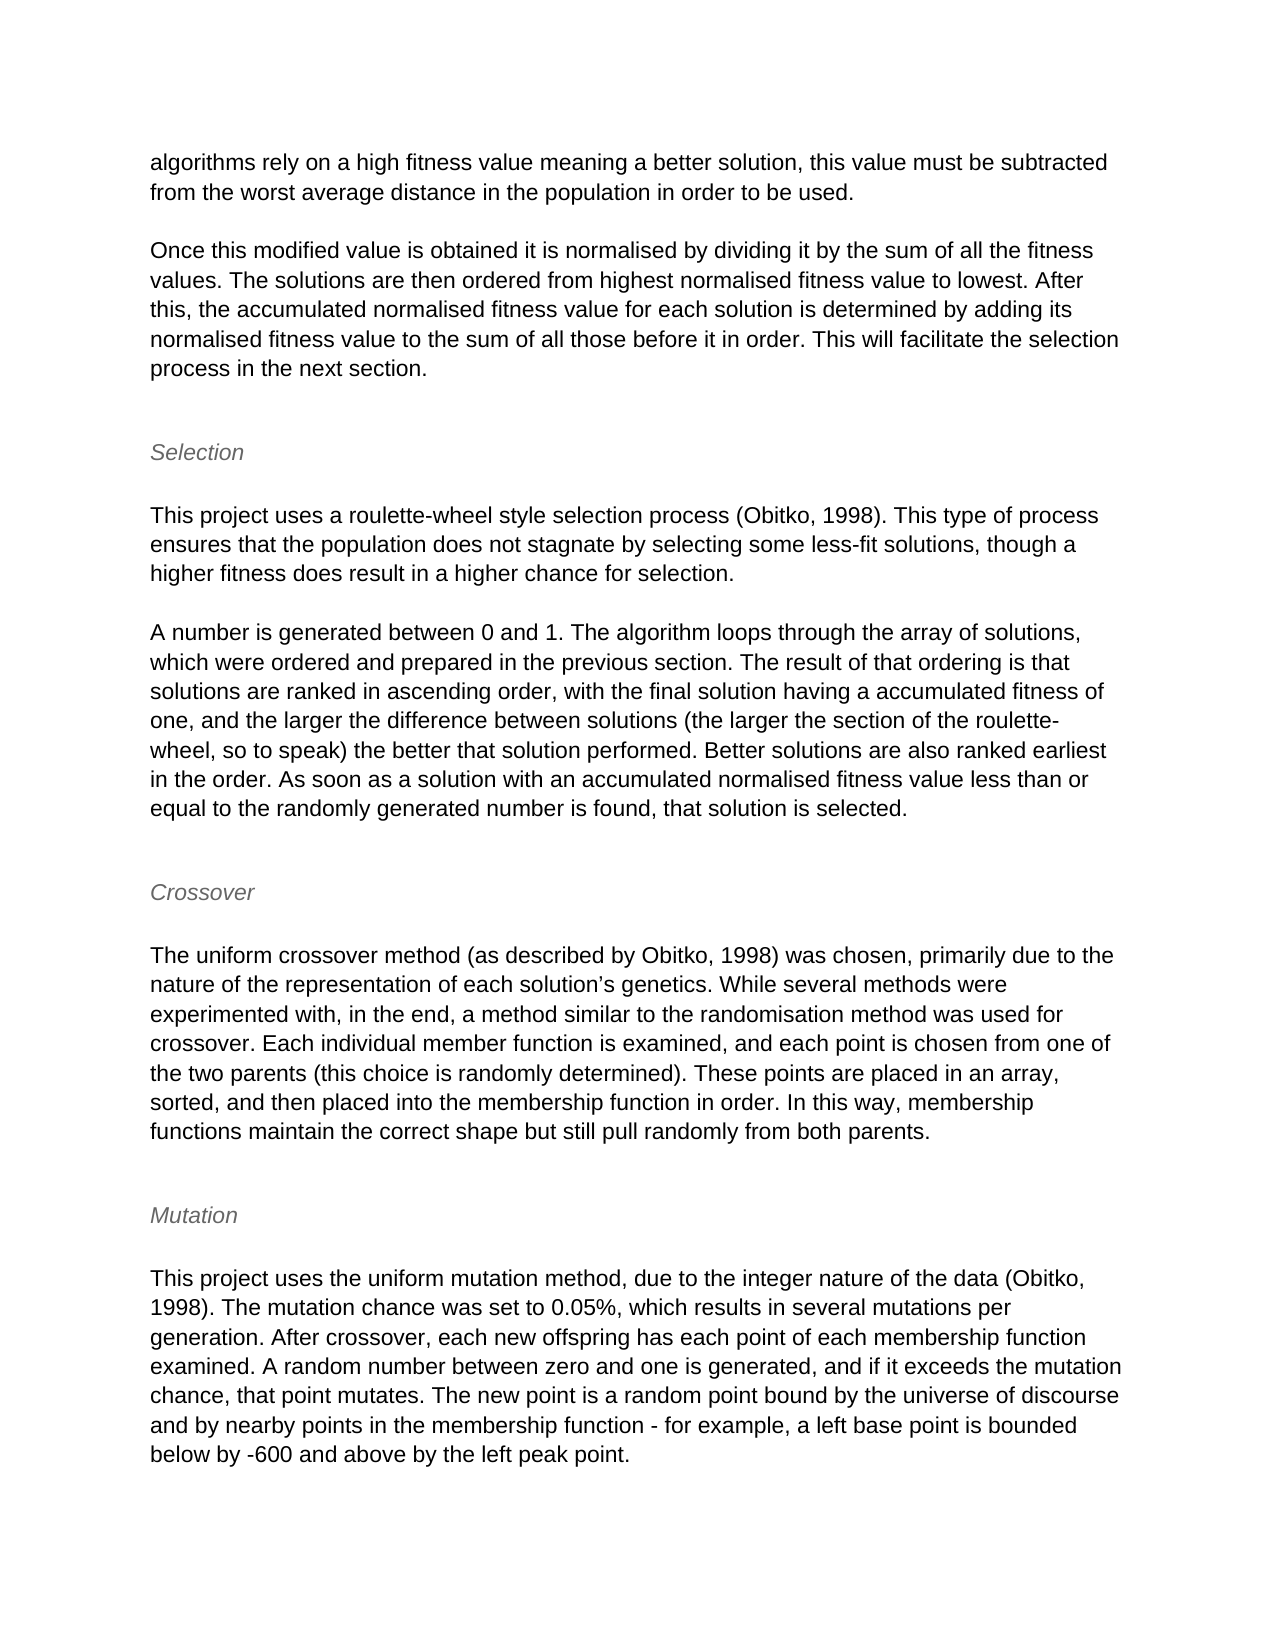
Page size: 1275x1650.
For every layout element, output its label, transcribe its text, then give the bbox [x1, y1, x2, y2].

text A number is generated between 0 and 1. The algorithm loops through the array of solutions, which were ordered and prepared in the previous section. The result of that ordering is that solutions are ranked in ascending order, with the final solution having a accumulated fitness of one, and the larger the difference between solutions (the larger the section of the roulette-wheel, so to speak) the better that solution performed. Better solutions are also ranked earliest in the order. As soon as a solution with an accumulated normalised fitness value less than or equal to the randomly generated number is found, that solution is selected. [150, 620, 1125, 822]
subtitle Selection [150, 439, 1125, 465]
text The uniform crossover method (as described by Obitko, 1998) was chosen, primarily due to the nature of the representation of each solution’s genetics. While several methods were experimented with, in the end, a method similar to the randomisation method was used for crossover. Each individual member function is examined, and each point is chosen from one of the two parents (this choice is randomly determined). These points are placed in an array, sorted, and then placed into the membership function in order. In this way, membership functions maintain the correct shape but still pull randomly from both parents. [150, 943, 1125, 1144]
text This project uses a roulette-wheel style selection process (Obitko, 1998). This type of process ensures that the population does not stagnate by selecting some less-fit solutions, though a higher fitness does result in a higher chance for selection. [150, 502, 1125, 587]
subtitle Mutation [150, 1203, 1125, 1228]
subtitle Crossover [150, 880, 1125, 905]
text Once this modified value is obtained it is normalised by dividing it by the sum of all the fitness values. The solutions are then ordered from highest normalised fitness value to lowest. After this, the accumulated normalised fitness value for each solution is determined by adding its normalised fitness value to the sum of all those before it in order. This will facilitate the selection process in the next section. [150, 238, 1125, 381]
text algorithms rely on a high fitness value meaning a better solution, this value must be subtracted from the worst average distance in the population in order to be used. [150, 150, 1125, 205]
text This project uses the uniform mutation method, due to the integer nature of the data (Obitko, 1998). The mutation chance was set to 0.05%, which results in several mutations per generation. After crossover, each new offspring has each point of each membership function examined. A random number between zero and one is generated, and if it exceeds the mutation chance, that point mutates. The new point is a random point bound by the universe of discourse and by nearby points in the membership function - for example, a left base point is bounded below by -600 and above by the left peak point. [150, 1266, 1125, 1467]
